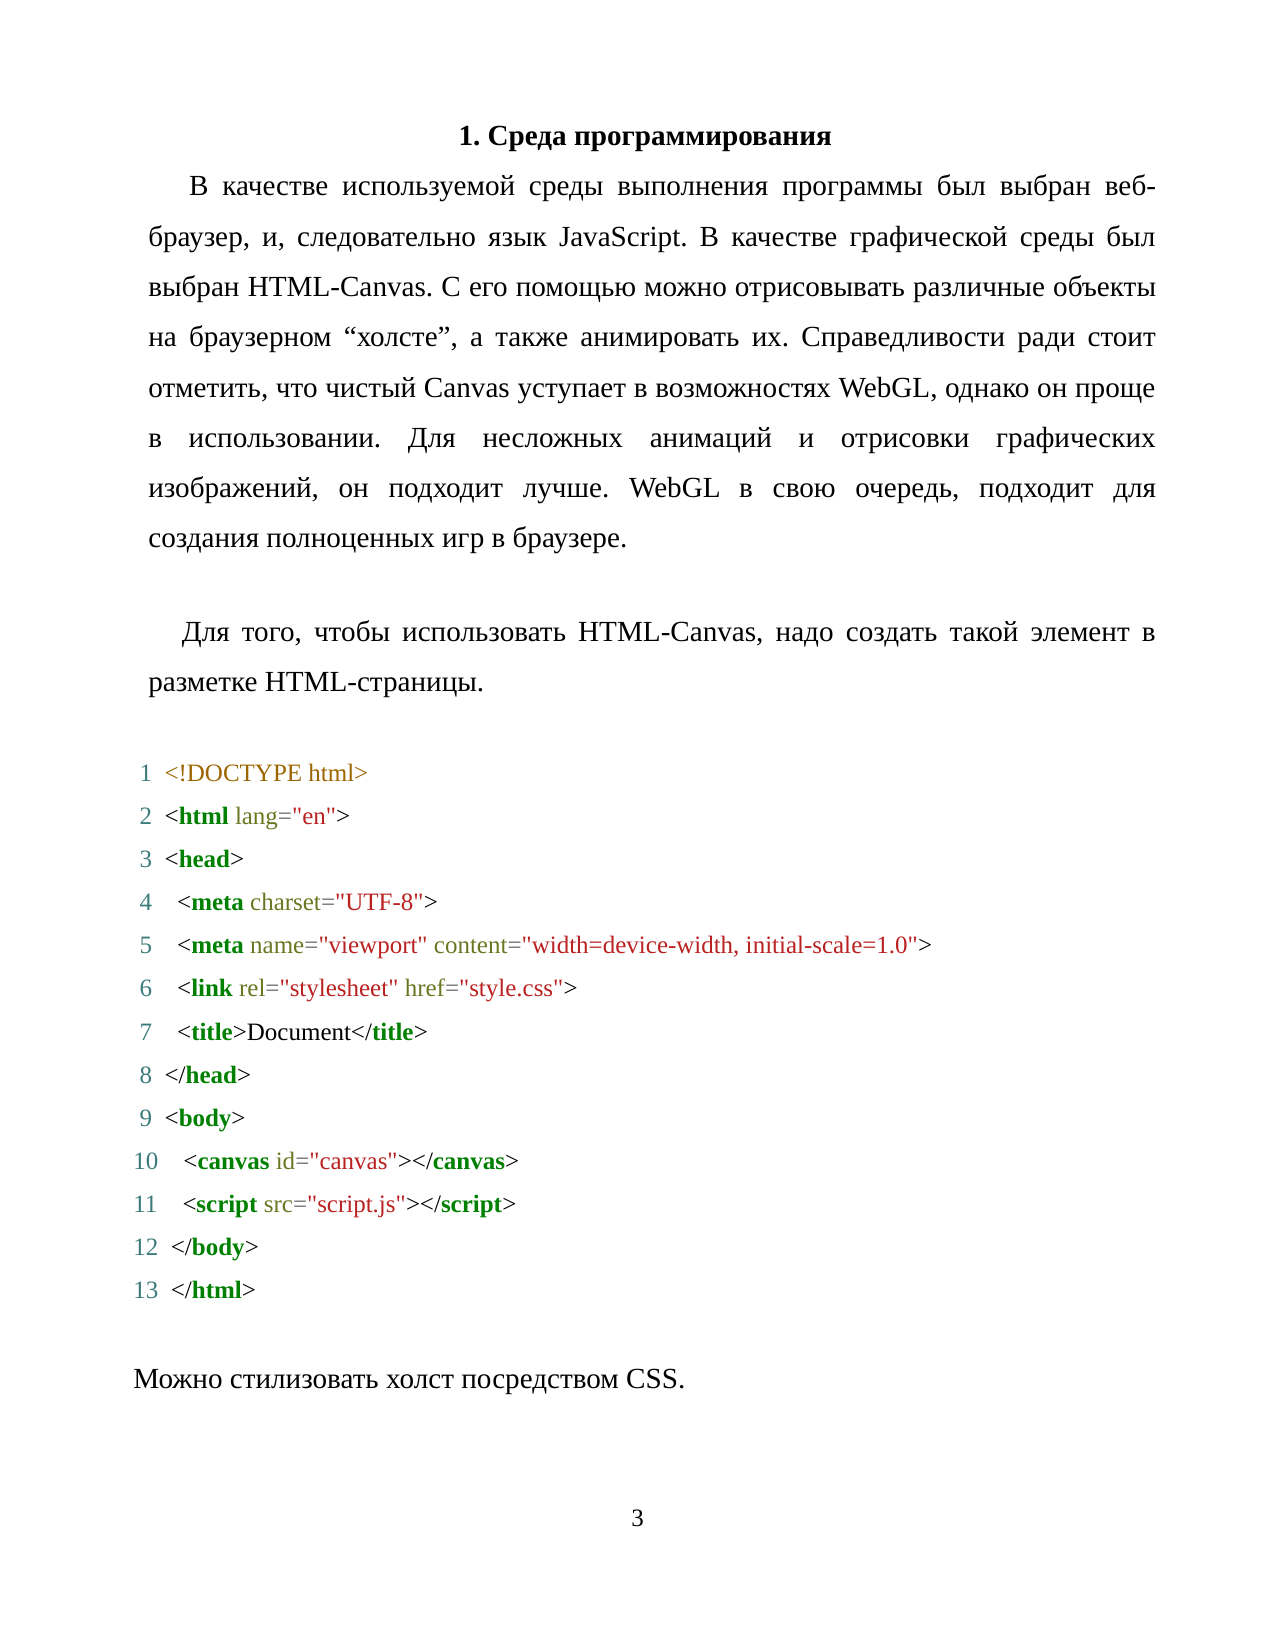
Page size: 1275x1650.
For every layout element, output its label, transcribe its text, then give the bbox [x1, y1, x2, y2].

text В качестве используемой среды выполнения программы был выбран веб-браузер, и, следовательно язык JavaScript. В качестве графической среды был выбран HTML-Canvas. С его помощью можно отрисовывать различные объекты на браузерном “холсте”, а также анимировать их. Справедливости ради стоит отметить, что чистый Canvas уступает в возможностях WebGL, однако он проще в использовании. Для несложных анимаций и отрисовки графических изображений, он подходит лучше. WebGL в свою очередь, подходит для создания полноценных игр в браузере. [133, 168, 1157, 554]
text 7 <title>Document</title> [133, 1017, 1157, 1045]
text Для того, чтобы использовать HTML-Canvas, надо создать такой элемент в разметке HTML-страницы. [133, 614, 1157, 698]
text Можно стилизовать холст посредством CSS. [133, 1362, 1157, 1395]
text 11 <script src="script.js"></script> [133, 1189, 1157, 1218]
text 5 <meta name="viewport" content="width=device-width, initial-scale=1.0"> [133, 930, 1157, 959]
text 8 </head> [133, 1060, 1157, 1088]
text 13 </html> [133, 1275, 1157, 1304]
text 6 <link rel="stylesheet" href="style.css"> [133, 973, 1157, 1002]
text 10 <canvas id="canvas"></canvas> [133, 1146, 1157, 1175]
text 12 </body> [133, 1232, 1157, 1261]
text 9 <body> [133, 1103, 1157, 1132]
text 3 <head> [133, 844, 1157, 873]
text 2 <html lang="en"> [133, 801, 1157, 830]
text 1 <!DOCTYPE html> [133, 758, 1157, 787]
text 4 <meta charset="UTF-8"> [133, 887, 1157, 916]
text 1. Среда программирования [133, 118, 1157, 152]
